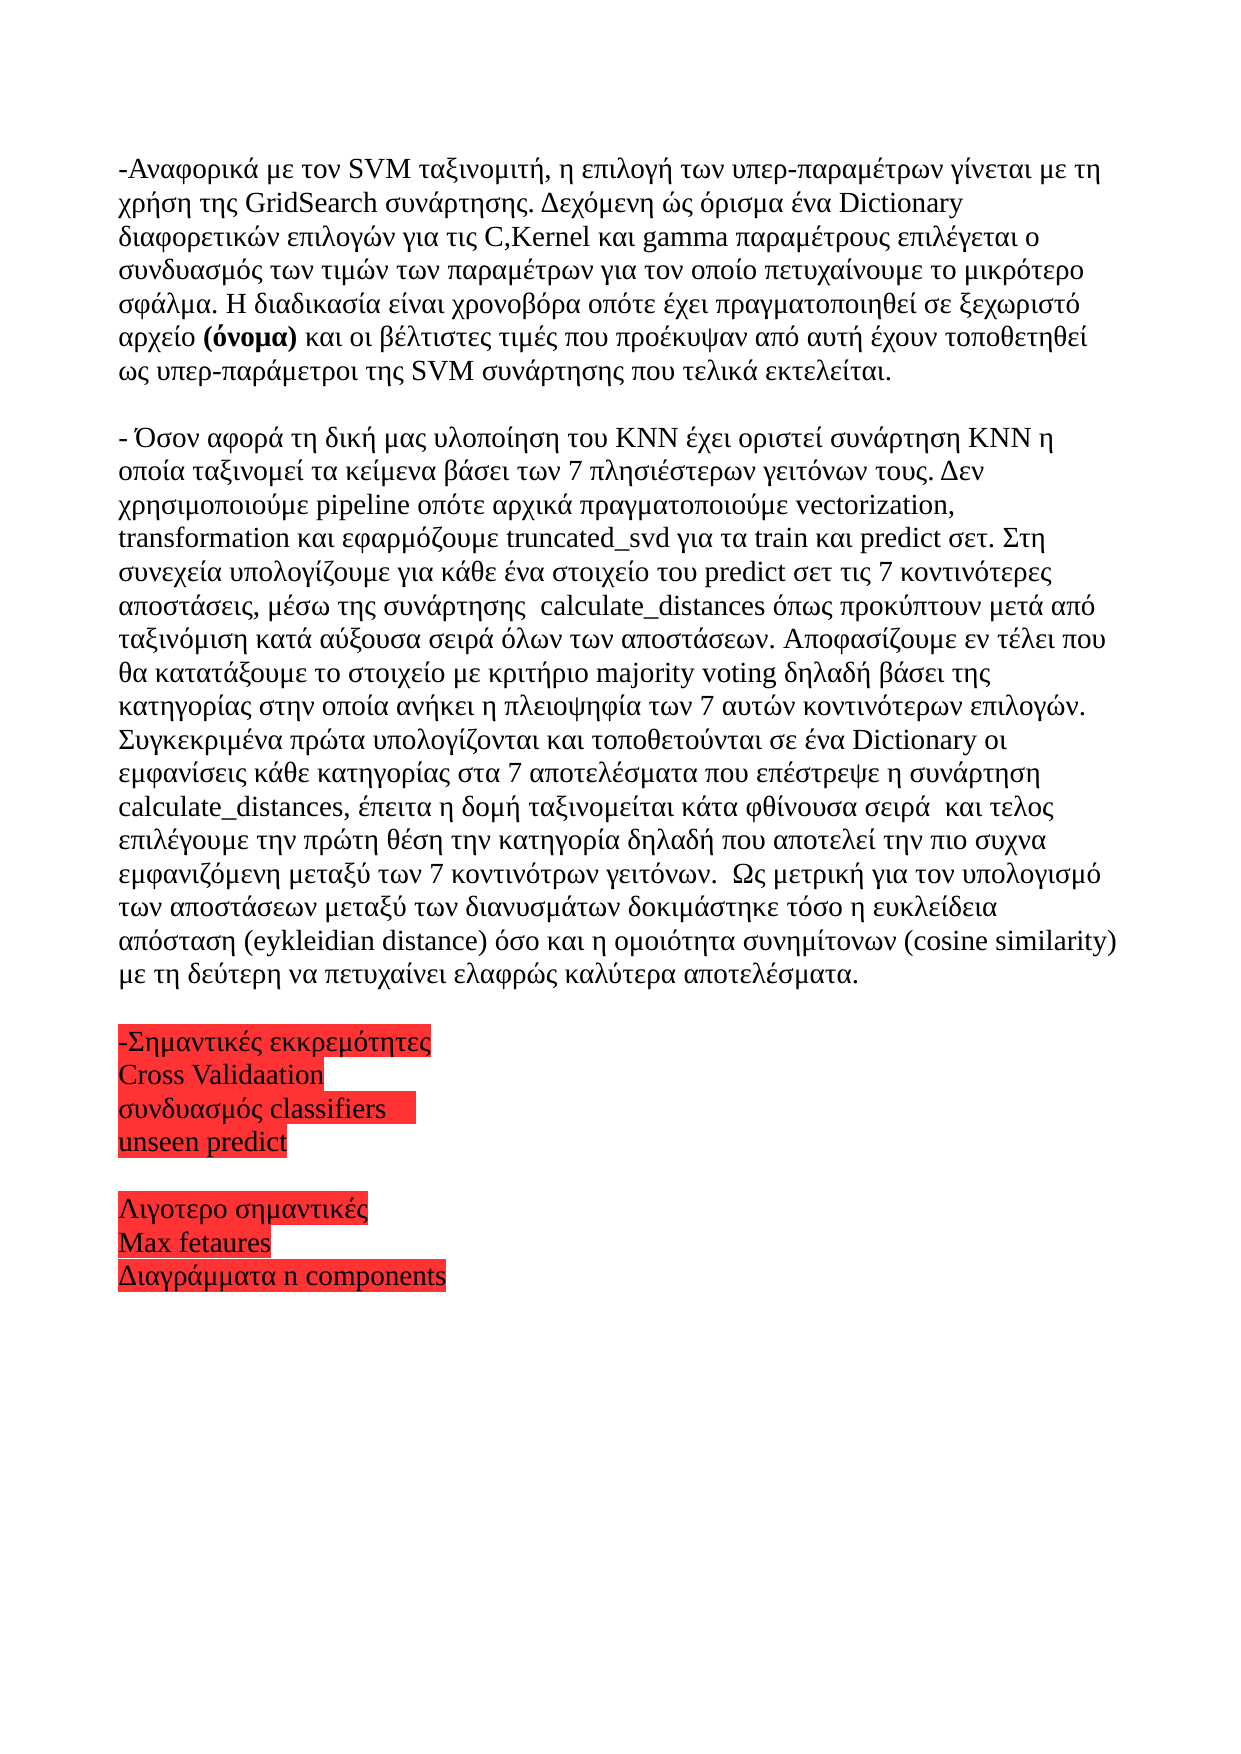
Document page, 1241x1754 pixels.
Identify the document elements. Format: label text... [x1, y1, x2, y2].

text -Αναφορικά με τον SVM ταξινομιτή, η επιλογή των υπερ-παραμέτρων γίνεται με τη χρήση της GridSearch συνάρτησης. Δεχόμενη ώς όρισμα ένα Dictionary διαφορετικών επιλογών για τις C,Kernel και gamma παραμέτρους επιλέγεται ο συνδυασμός των τιμών των παραμέτρων για τον οποίο πετυχαίνουμε το μικρότερο σφάλμα. Η διαδικασία είναι χρονοβόρα οπότε έχει πραγματοποιηθεί σε ξεχωριστό αρχείο (όνομα) και οι βέλτιστες τιμές που προέκυψαν από αυτή έχουν τοποθετηθεί ως υπερ-παράμετροι της SVM συνάρτησης που τελικά εκτελείται. [118, 152, 1122, 386]
text unseen predict [118, 1124, 1122, 1158]
text - Όσον αφορά τη δική μας υλοποίηση του KNN έχει οριστεί συνάρτηση KNN η οποία ταξινομεί τα κείμενα βάσει των 7 πλησιέστερων γειτόνων τους. Δεν χρησιμοποιούμε pipeline οπότε αρχικά πραγματοποιούμε vectorization, transformation και εφαρμόζουμε truncated_svd για τα train και predict σετ. Στη συνεχεία υπολογίζουμε για κάθε ένα στοιχείο του predict σετ τις 7 κοντινότερες αποστάσεις, μέσω της συνάρτησης calculate_distances όπως προκύπτουν μετά από ταξινόμιση κατά αύξουσα σειρά όλων των αποστάσεων. Aποφασίζουμε εν τέλει που θα κατατάξουμε το στοιχείο με κριτήριο majority voting δηλαδή βάσει της κατηγορίας στην οποία ανήκει η πλειοψηφία των 7 αυτών κοντινότερων επιλογών. Συγκεκριμένα πρώτα υπολογίζονται και τοποθετούνται σε ένα Dictionary οι εμφανίσεις κάθε κατηγορίας στα 7 αποτελέσματα που επέστρεψε η συνάρτηση calculate_distances, έπειτα η δομή ταξινομείται κάτα φθίνουσα σειρά και τελος επιλέγουμε την πρώτη θέση την κατηγορία δηλαδή που αποτελεί την πιο συχνα εμφανιζόμενη μεταξύ των 7 κοντινότρων γειτόνων. Ως μετρική για τον υπολογισμό των αποστάσεων μεταξύ των διανυσμάτων δοκιμάστηκε τόσο η ευκλείδεια απόσταση (eykleidian distance) όσο και η ομοιότητα συνημίτονων (cosine similarity) με τη δεύτερη να πετυχαίνει ελαφρώς καλύτερα αποτελέσματα. [118, 420, 1122, 990]
text Cross Validaation [118, 1057, 1122, 1091]
text συνδυασμός classifiers [118, 1091, 1122, 1124]
text Λιγοτερο σημαντικές [118, 1191, 1122, 1225]
text Max fetaures [118, 1225, 1122, 1258]
text Διαγράμματα n components [118, 1258, 1122, 1292]
text -Σημαντικές εκκρεμότητες [118, 1024, 1122, 1057]
